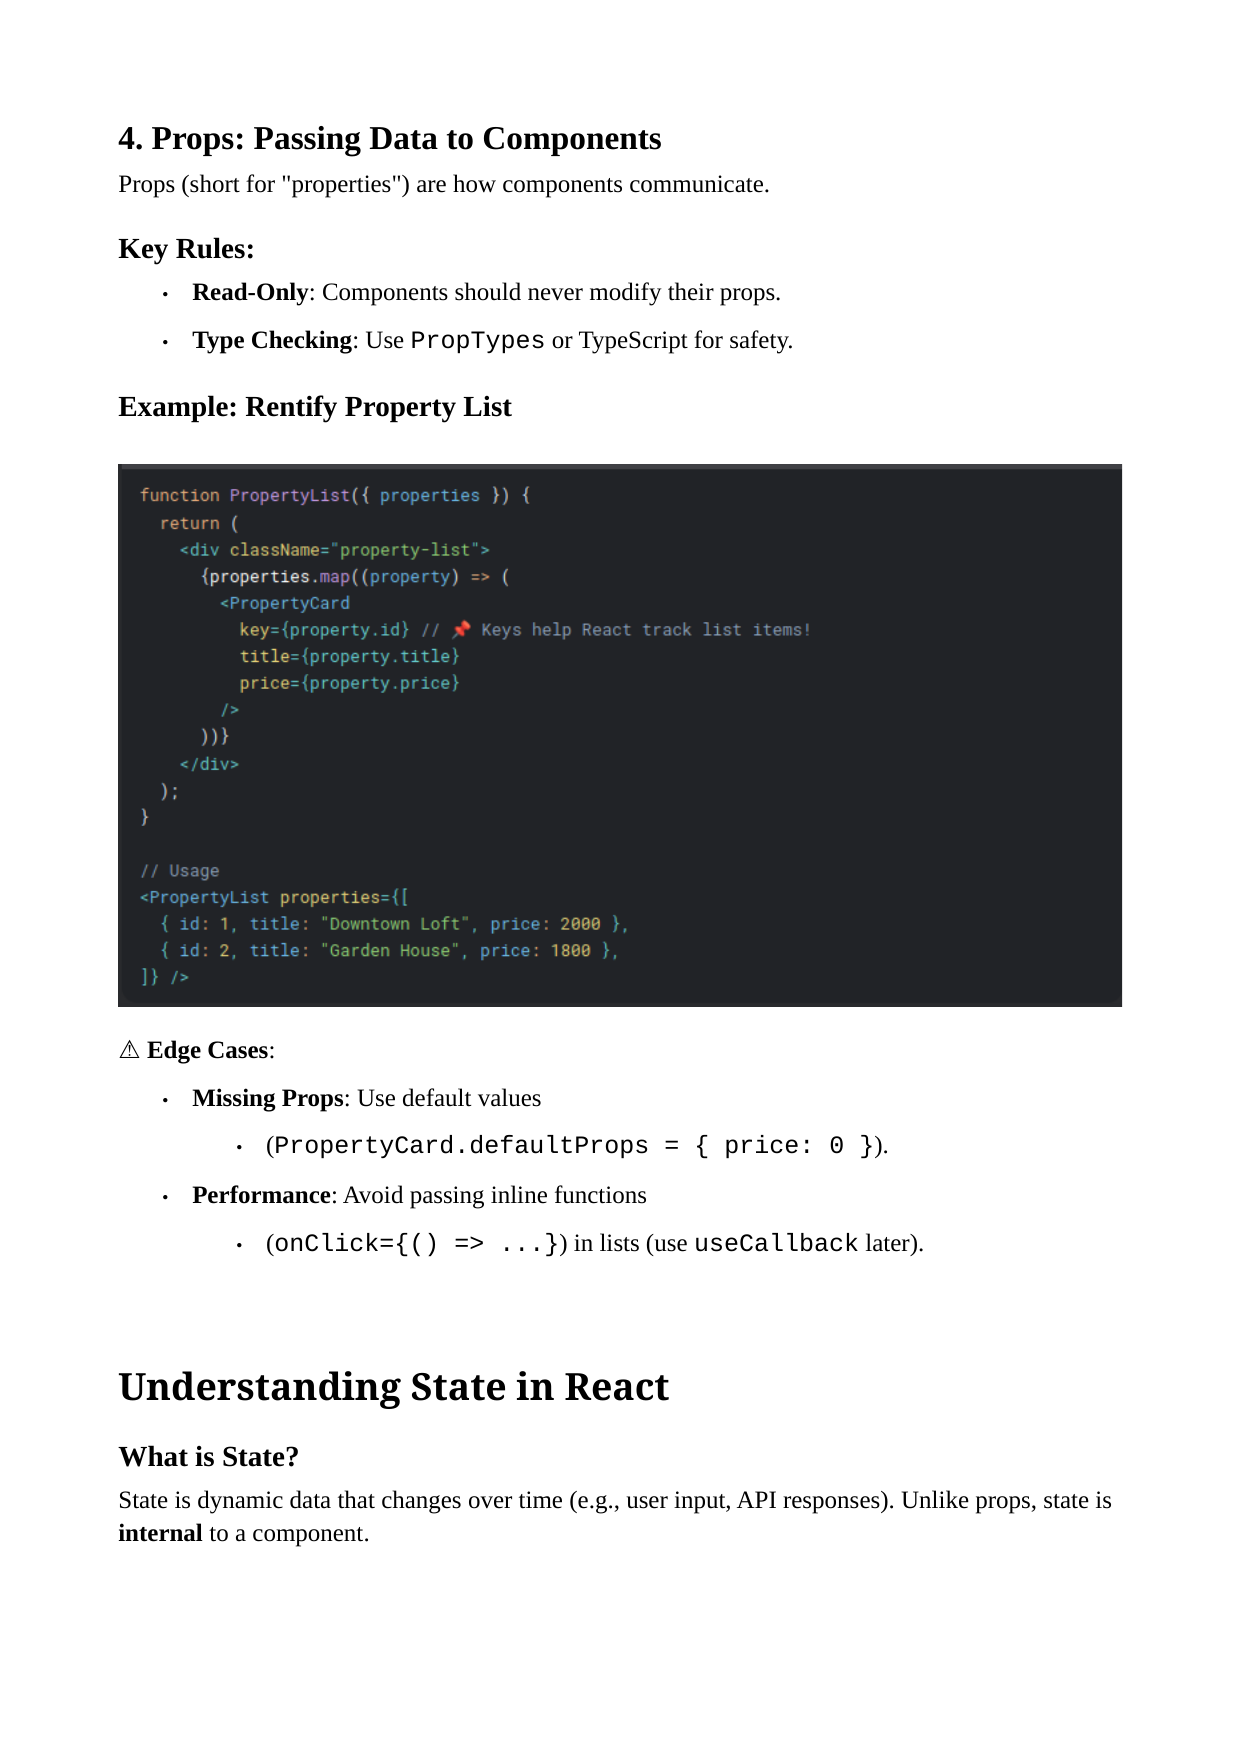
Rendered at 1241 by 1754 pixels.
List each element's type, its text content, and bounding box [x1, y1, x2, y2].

list (onClick={() => ...}) in lists (use useCallback later). [236, 1228, 1122, 1259]
list Performance: Avoid passing inline functions [162, 1181, 1122, 1209]
list (PropertyCard.defaultProps = { price: 0 }). [236, 1131, 1122, 1161]
text Props (short for "properties") are how components communicate. [118, 169, 1122, 198]
subtitle Key Rules: [118, 231, 1122, 265]
list Type Checking: Use PropTypes or TypeScript for safety. [162, 325, 1122, 356]
subtitle What is State? [118, 1439, 1122, 1472]
text State is dynamic data that changes over time (e.g., user input, API responses). Unlike props, state is internal to a component. [118, 1485, 1122, 1547]
list Read-Only: Components should never modify their props. [162, 277, 1122, 306]
subtitle Example: Rentify Property List [118, 389, 1122, 423]
text ⚠️ Edge Cases: [118, 1035, 1122, 1064]
subtitle 4. Props: Passing Data to Components [118, 118, 1122, 156]
picture [118, 464, 1123, 1007]
subtitle Understanding State in React [118, 1361, 1122, 1412]
list Missing Props: Use default values [162, 1083, 1122, 1112]
